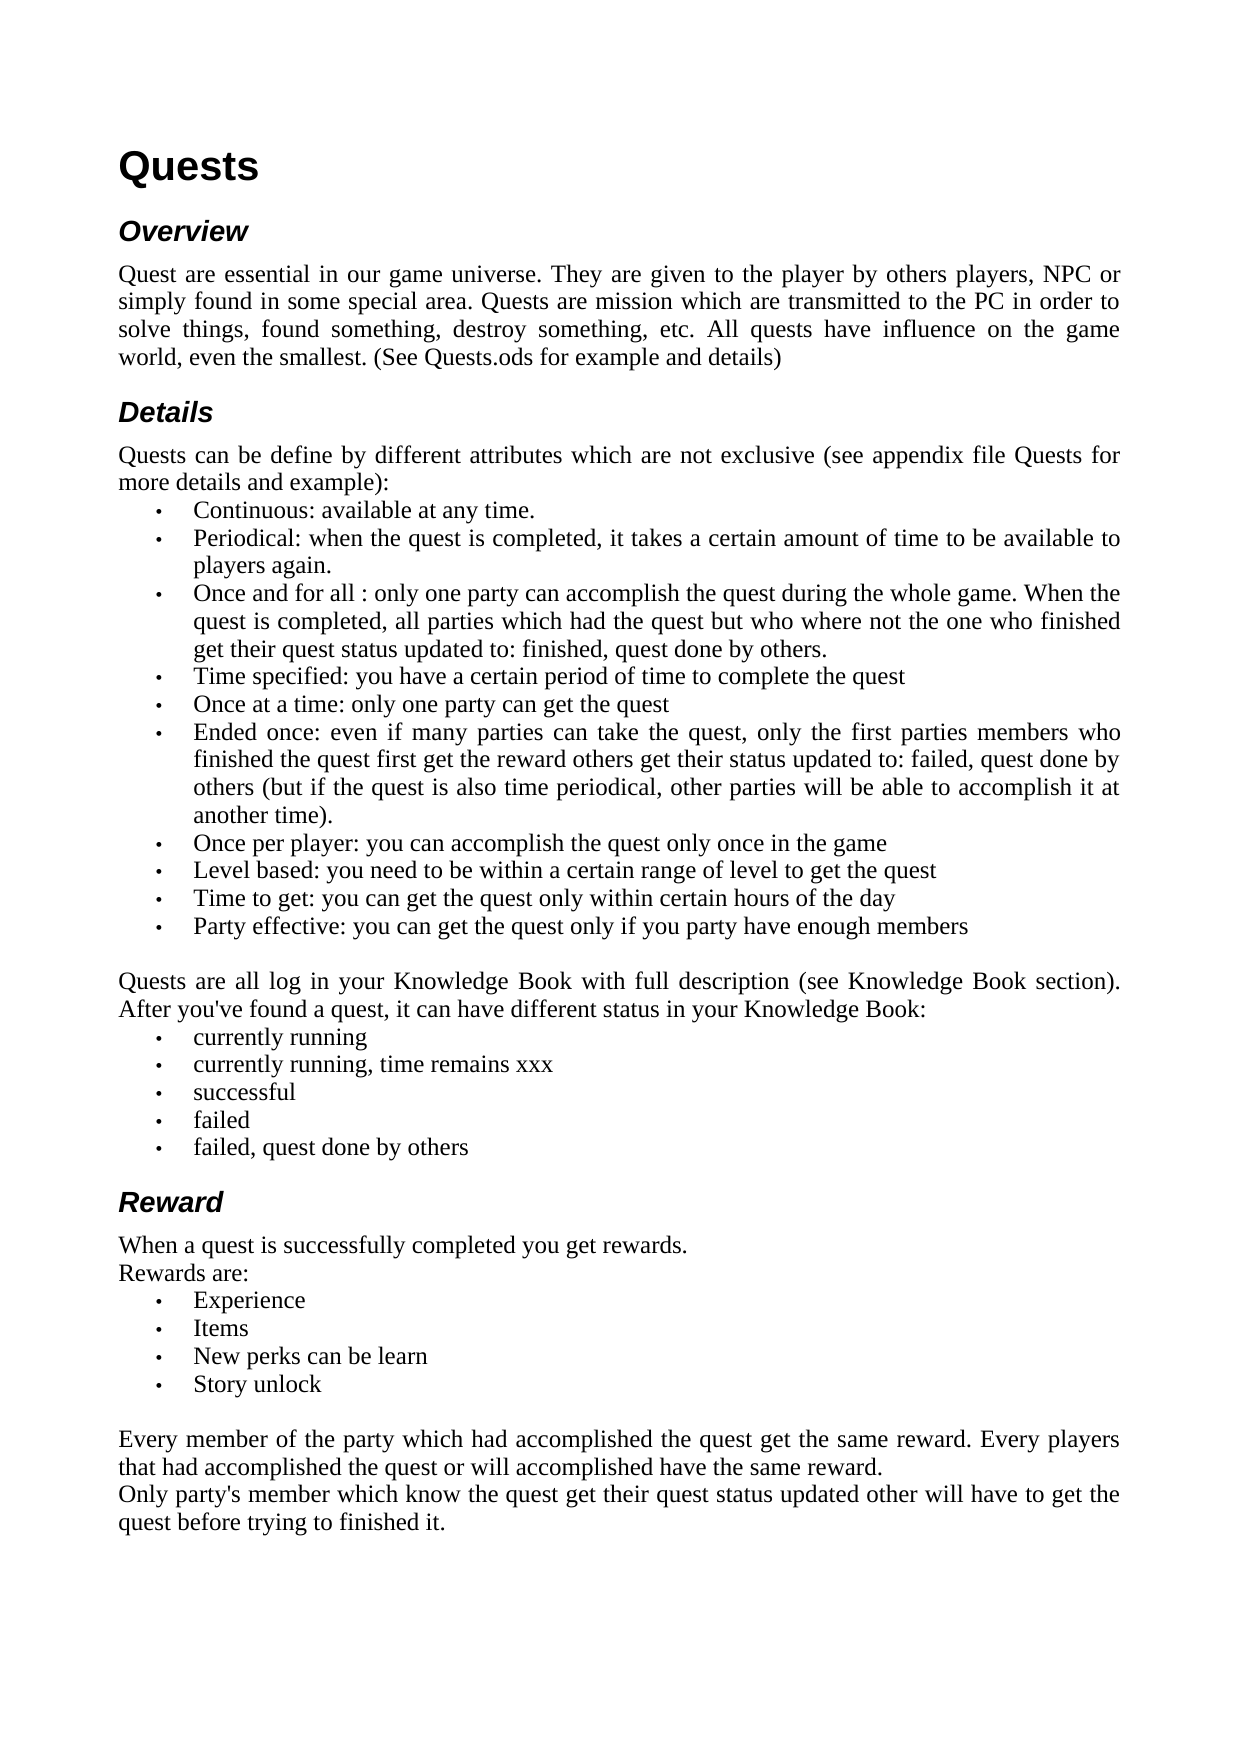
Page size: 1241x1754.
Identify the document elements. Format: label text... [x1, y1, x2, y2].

text Quests can be define by different attributes which are not exclusive (see appendix file Quests for more details and example): [118, 441, 1122, 496]
list Time to get: you can get the quest only within certain hours of the day [156, 884, 1122, 912]
list Quest are essential in our game universe. They are given to the player by others players, NPC or simply found in some special area. Quests are mission which are transmitted to the PC in order to solve things, found something, destroy something, etc. All quests have influence on the game world, even the smallest. (See Quests.ods for example and details) [118, 260, 1122, 371]
list Party effective: you can get the quest only if you party have enough members [156, 912, 1122, 939]
list Continuous: available at any time. [156, 496, 1122, 524]
text When a quest is successfully completed you get rewards. [118, 1231, 1122, 1259]
list failed [156, 1106, 1122, 1133]
list Time specified: you have a certain period of time to complete the quest [156, 662, 1122, 690]
list Ended once: even if many parties can take the quest, only the first parties members who finished the quest first get the reward others get their status updated to: failed, quest done by others (but if the quest is also time periodical, other parties will be able to accomplish it at another time). [156, 718, 1122, 829]
list New perks can be learn [156, 1342, 1122, 1370]
list currently running [156, 1023, 1122, 1050]
text Quests are all log in your Knowledge Book with full description (see Knowledge Book section). After you've found a quest, it can have different status in your Knowledge Book: [118, 967, 1122, 1023]
list Once at a time: only one party can get the quest [156, 690, 1122, 718]
list Once per player: you can accomplish the quest only once in the game [156, 829, 1122, 856]
subtitle Reward [118, 1186, 1122, 1219]
text Rewards are: [118, 1259, 1122, 1287]
subtitle Details [118, 396, 1122, 428]
text Every member of the party which had accomplished the quest get the same reward. Every players that had accomplished the quest or will accomplished have the same reward. [118, 1425, 1122, 1481]
list Once and for all : only one party can accomplish the quest during the whole game. When the quest is completed, all parties which had the quest but who where not the one who finished get their quest status updated to: finished, quest done by others. [156, 579, 1122, 662]
list Items [156, 1314, 1122, 1342]
list successful [156, 1078, 1122, 1106]
list Story unlock [156, 1370, 1122, 1397]
list failed, quest done by others [156, 1133, 1122, 1161]
subtitle Quests [118, 143, 1122, 190]
list Periodical: when the quest is completed, it takes a certain amount of time to be available to players again. [156, 524, 1122, 579]
list currently running, time remains xxx [156, 1050, 1122, 1078]
list Experience [156, 1287, 1122, 1314]
subtitle Overview [118, 215, 1122, 247]
list Level based: you need to be within a certain range of level to get the quest [156, 856, 1122, 884]
text Only party's member which know the quest get their quest status updated other will have to get the quest before trying to finished it. [118, 1481, 1122, 1536]
